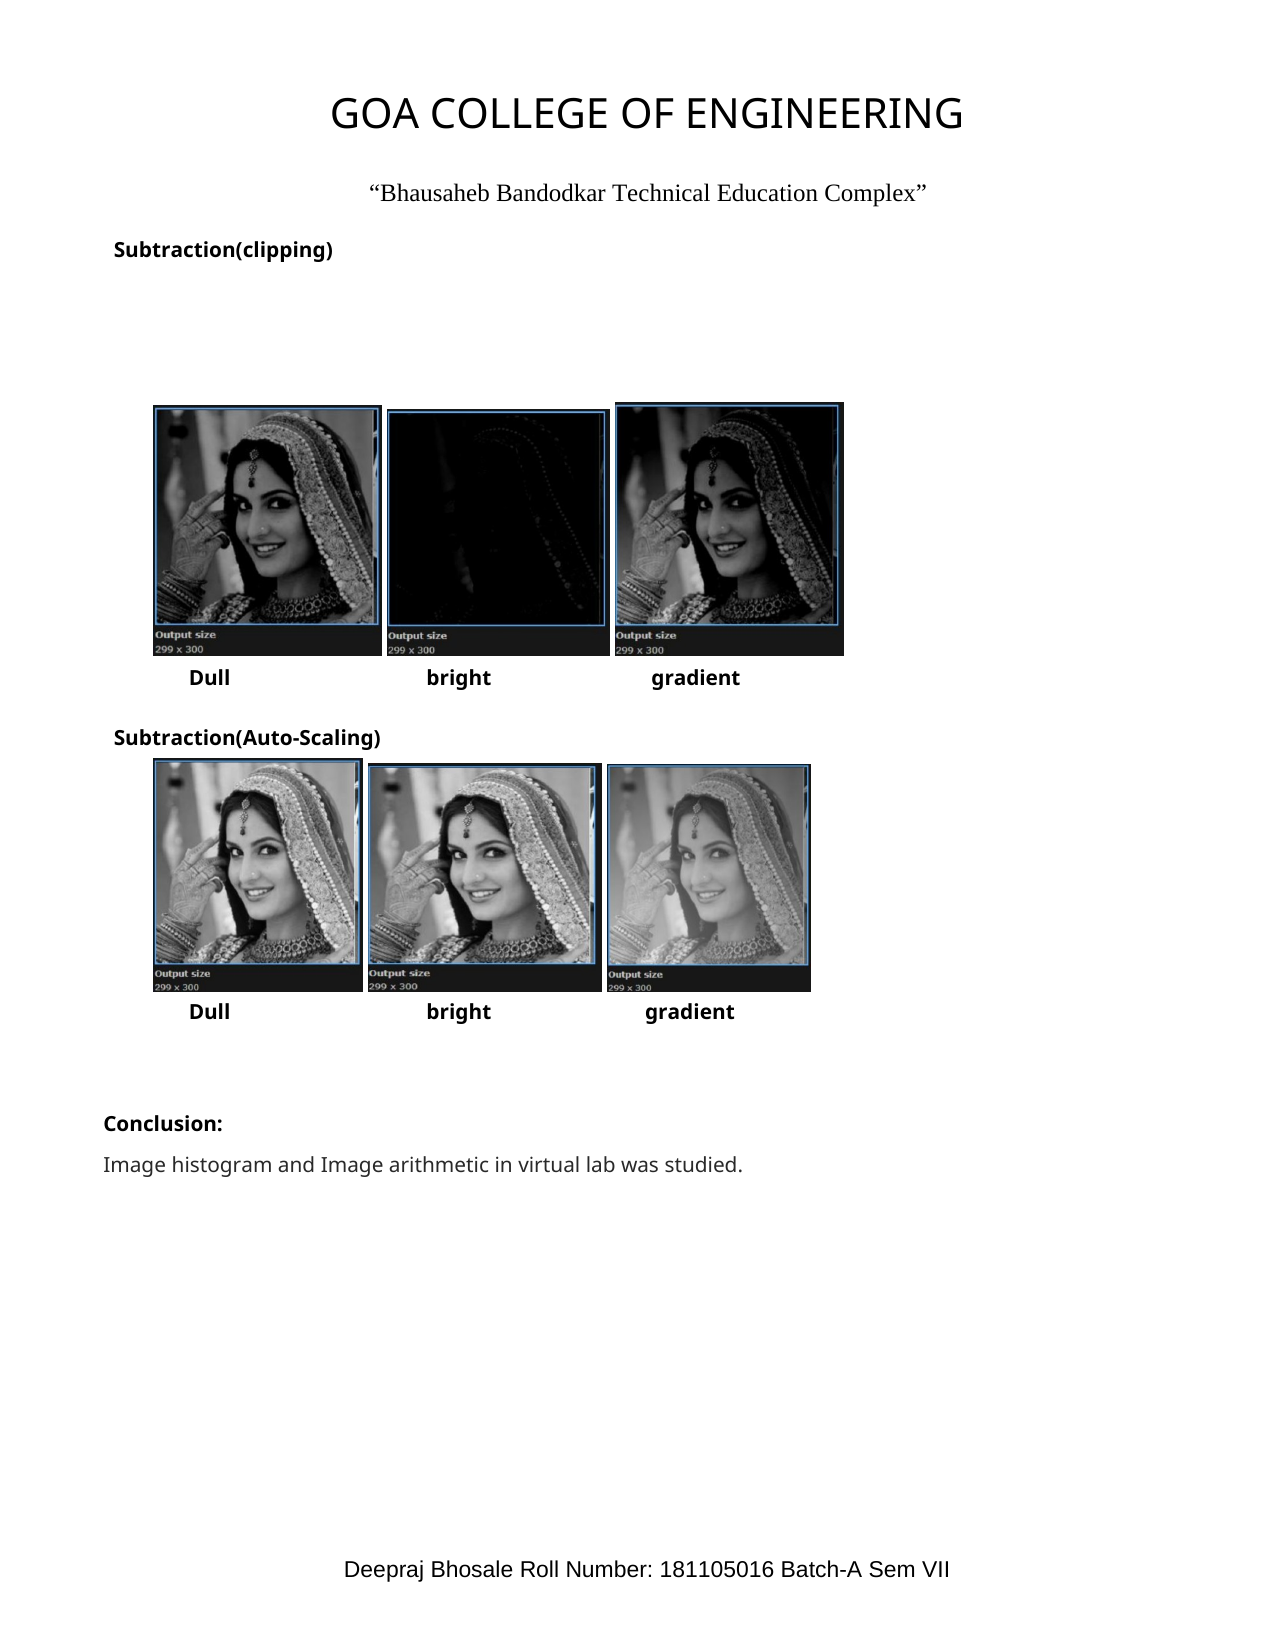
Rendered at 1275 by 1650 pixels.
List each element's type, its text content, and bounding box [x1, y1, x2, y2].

picture [387, 409, 610, 631]
text Dull bright gradient [188, 757, 1191, 1026]
subtitle Conclusion: [103, 1109, 1191, 1138]
text Subtraction(clipping) [113, 235, 867, 264]
picture [153, 405, 382, 631]
text Dull bright gradient Subtraction(Auto-Scaling) [113, 631, 867, 752]
picture [153, 758, 188, 992]
text Image histogram and Image arithmetic in virtual lab was studied. [103, 1150, 1191, 1179]
picture [615, 402, 844, 631]
